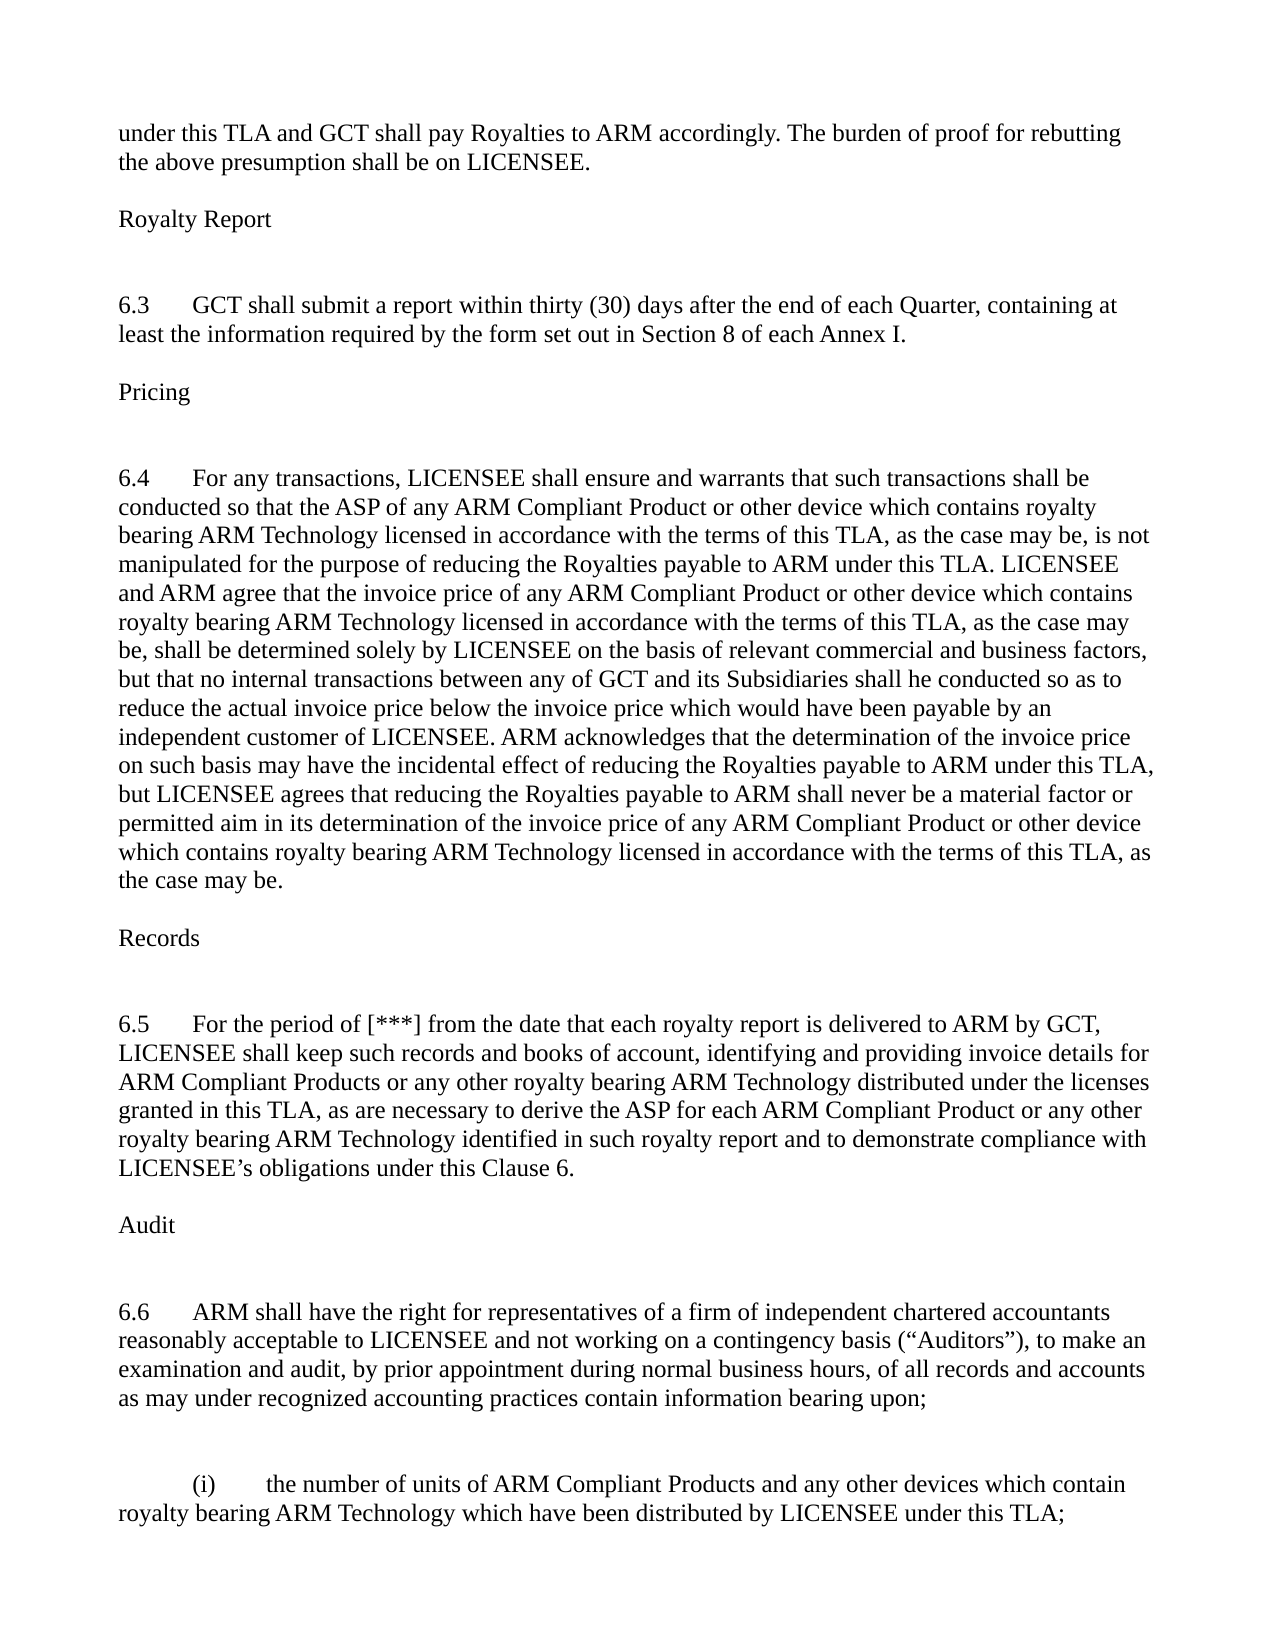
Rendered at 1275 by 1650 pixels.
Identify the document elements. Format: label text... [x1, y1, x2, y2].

text Pricing [118, 377, 1157, 406]
text under this TLA and GCT shall pay Royalties to ARM accordingly. The burden of proof for rebutting the above presumption shall be on LICENSEE. [118, 118, 1157, 176]
text 6.4 For any transactions, LICENSEE shall ensure and warrants that such transactions shall be conducted so that the ASP of any ARM Compliant Product or other device which contains royalty bearing ARM Technology licensed in accordance with the terms of this TLA, as the case may be, is not manipulated for the purpose of reducing the Royalties payable to ARM under this TLA. LICENSEE and ARM agree that the invoice price of any ARM Compliant Product or other device which contains royalty bearing ARM Technology licensed in accordance with the terms of this TLA, as the case may be, shall be determined solely by LICENSEE on the basis of relevant commercial and business factors, but that no internal transactions between any of GCT and its Subsidiaries shall he conducted so as to reduce the actual invoice price below the invoice price which would have been payable by an independent customer of LICENSEE. ARM acknowledges that the determination of the invoice price on such basis may have the incidental effect of reducing the Royalties payable to ARM under this TLA, but LICENSEE agrees that reducing the Royalties payable to ARM shall never be a material factor or permitted aim in its determination of the invoice price of any ARM Compliant Product or other device which contains royalty bearing ARM Technology licensed in accordance with the terms of this TLA, as the case may be. [118, 463, 1157, 894]
text Royalty Report [118, 204, 1157, 233]
text 6.5 For the period of [***] from the date that each royalty report is delivered to ARM by GCT, LICENSEE shall keep such records and books of account, identifying and providing invoice details for ARM Compliant Products or any other royalty bearing ARM Technology distributed under the licenses granted in this TLA, as are necessary to derive the ASP for each ARM Compliant Product or any other royalty bearing ARM Technology identified in such royalty report and to demonstrate compliance with LICENSEE’s obligations under this Clause 6. [118, 1009, 1157, 1182]
text 6.3 GCT shall submit a report within thirty (30) days after the end of each Quarter, containing at least the information required by the form set out in Section 8 of each Annex I. [118, 291, 1157, 348]
text 6.6 ARM shall have the right for representatives of a firm of independent chartered accountants reasonably acceptable to LICENSEE and not working on a contingency basis (“Auditors”), to make an examination and audit, by prior appointment during normal business hours, of all records and accounts as may under recognized accounting practices contain information bearing upon; [118, 1297, 1157, 1412]
text Records [118, 923, 1157, 952]
text Audit [118, 1211, 1157, 1239]
text (i) the number of units of ARM Compliant Products and any other devices which contain royalty bearing ARM Technology which have been distributed by LICENSEE under this TLA; [118, 1469, 1157, 1527]
